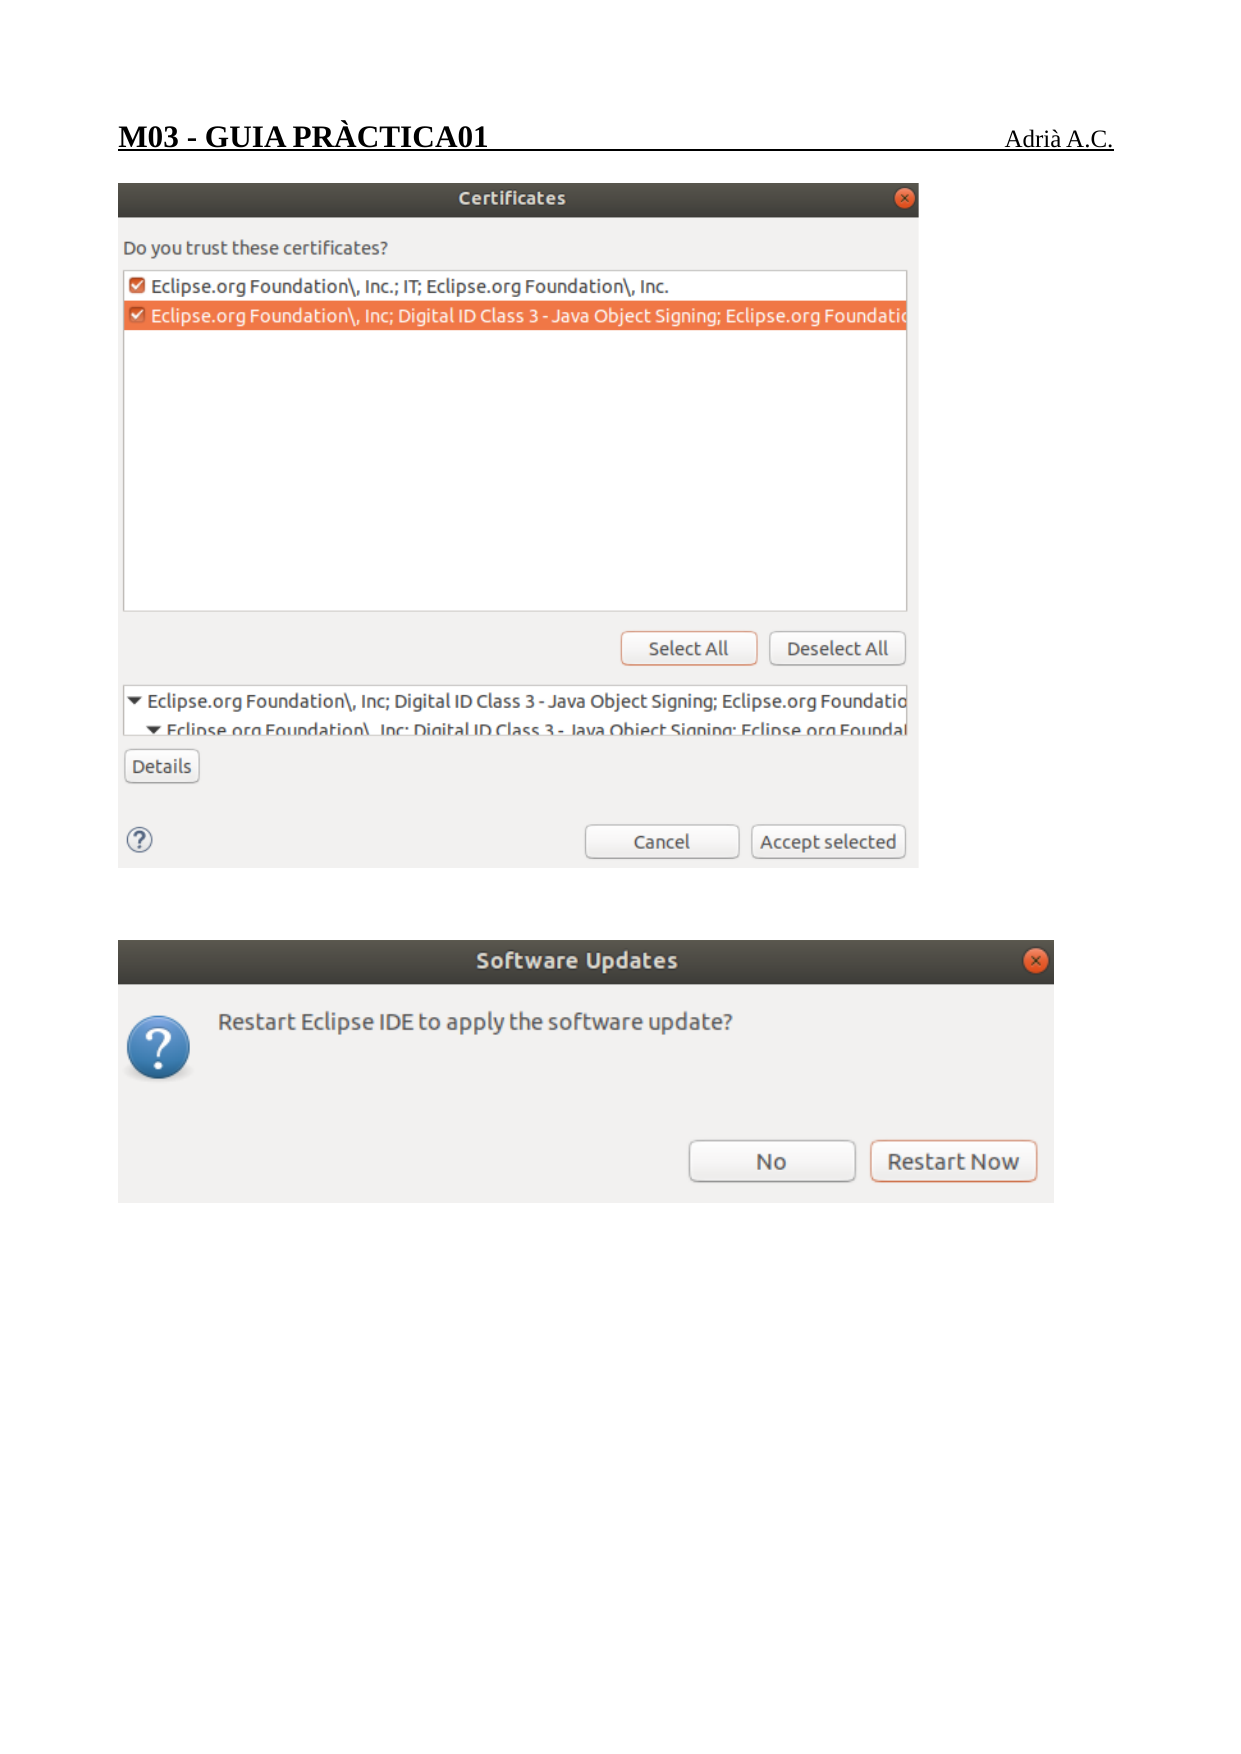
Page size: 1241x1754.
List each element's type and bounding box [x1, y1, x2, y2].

picture [118, 183, 919, 868]
picture [118, 940, 1054, 1203]
